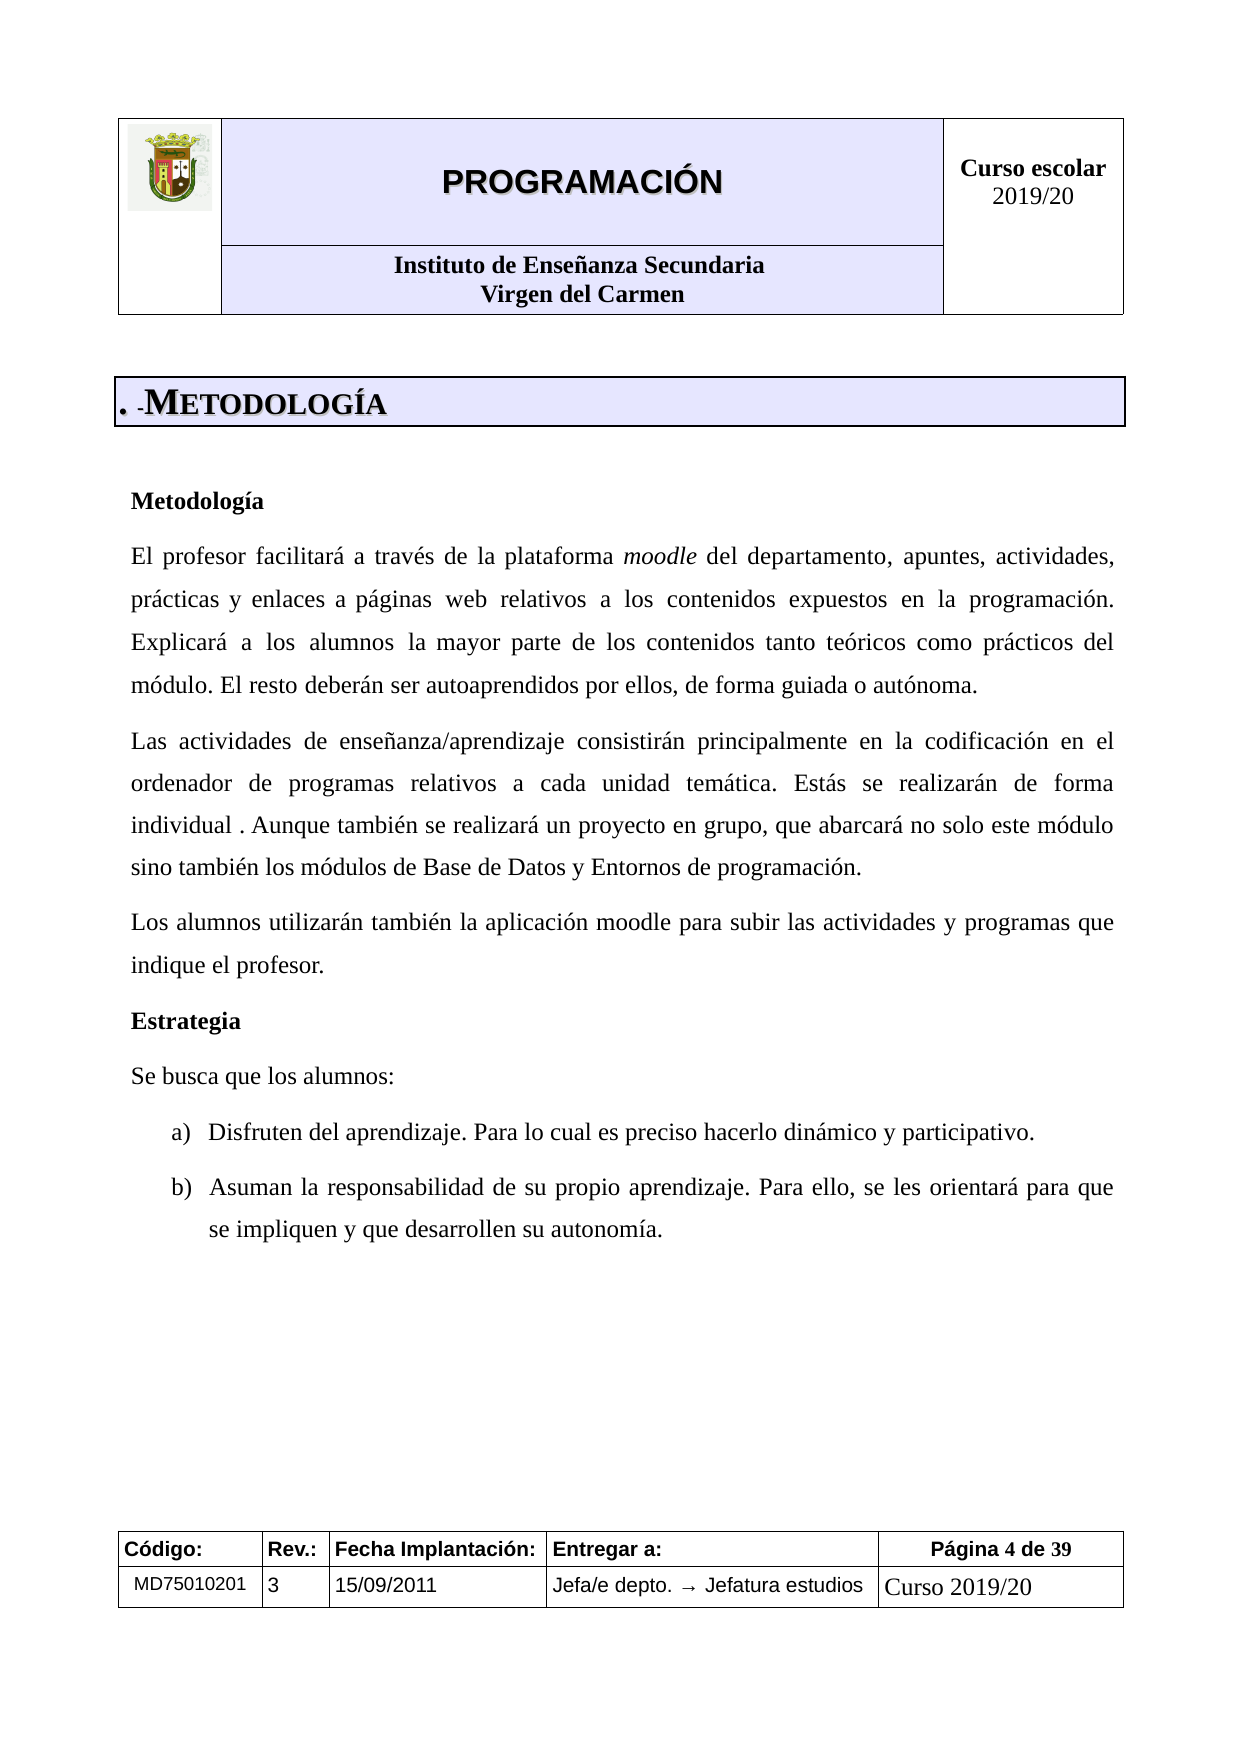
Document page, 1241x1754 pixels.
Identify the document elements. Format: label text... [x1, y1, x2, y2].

text El profesor facilitará a través de la plataforma moodle del departamento, apuntes, actividades, prácticas y enlaces a páginas web relativos a los contenidos expuestos en la programación. Explicará a los alumnos la mayor parte de los contenidos tanto teóricos como prácticos del módulo. El resto deberán ser autoaprendidos por ellos, de forma guiada o autónoma. [131, 541, 1114, 699]
text Metodología [131, 486, 291, 515]
picture [127, 124, 213, 211]
text Las actividades de enseñanza/aprendizaje consistirán principalmente en la codificación en el ordenador de programas relativos a cada unidad temática. Estás se realizarán de forma individual . Aunque también se realizará un proyecto en grupo, que abarcará no solo este módulo sino también los módulos de Base de Datos y Entornos de programación. [131, 726, 1114, 881]
text b) Asuman la responsabilidad de su propio aprendizaje. Para ello, se les orientará para que se impliquen y que desarrollen su autonomía. [171, 1172, 1113, 1243]
text Estrategia [131, 1006, 264, 1035]
text a) Disfruten del aprendizaje. Para lo cual es preciso hacerlo dinámico y participativo. [171, 1117, 1122, 1145]
subtitle -Metodología [116, 378, 1124, 425]
text Se busca que los alumnos: [131, 1061, 413, 1090]
text Los alumnos utilizarán también la aplicación moodle para subir las actividades y programas que indique el profesor. [131, 907, 1114, 979]
